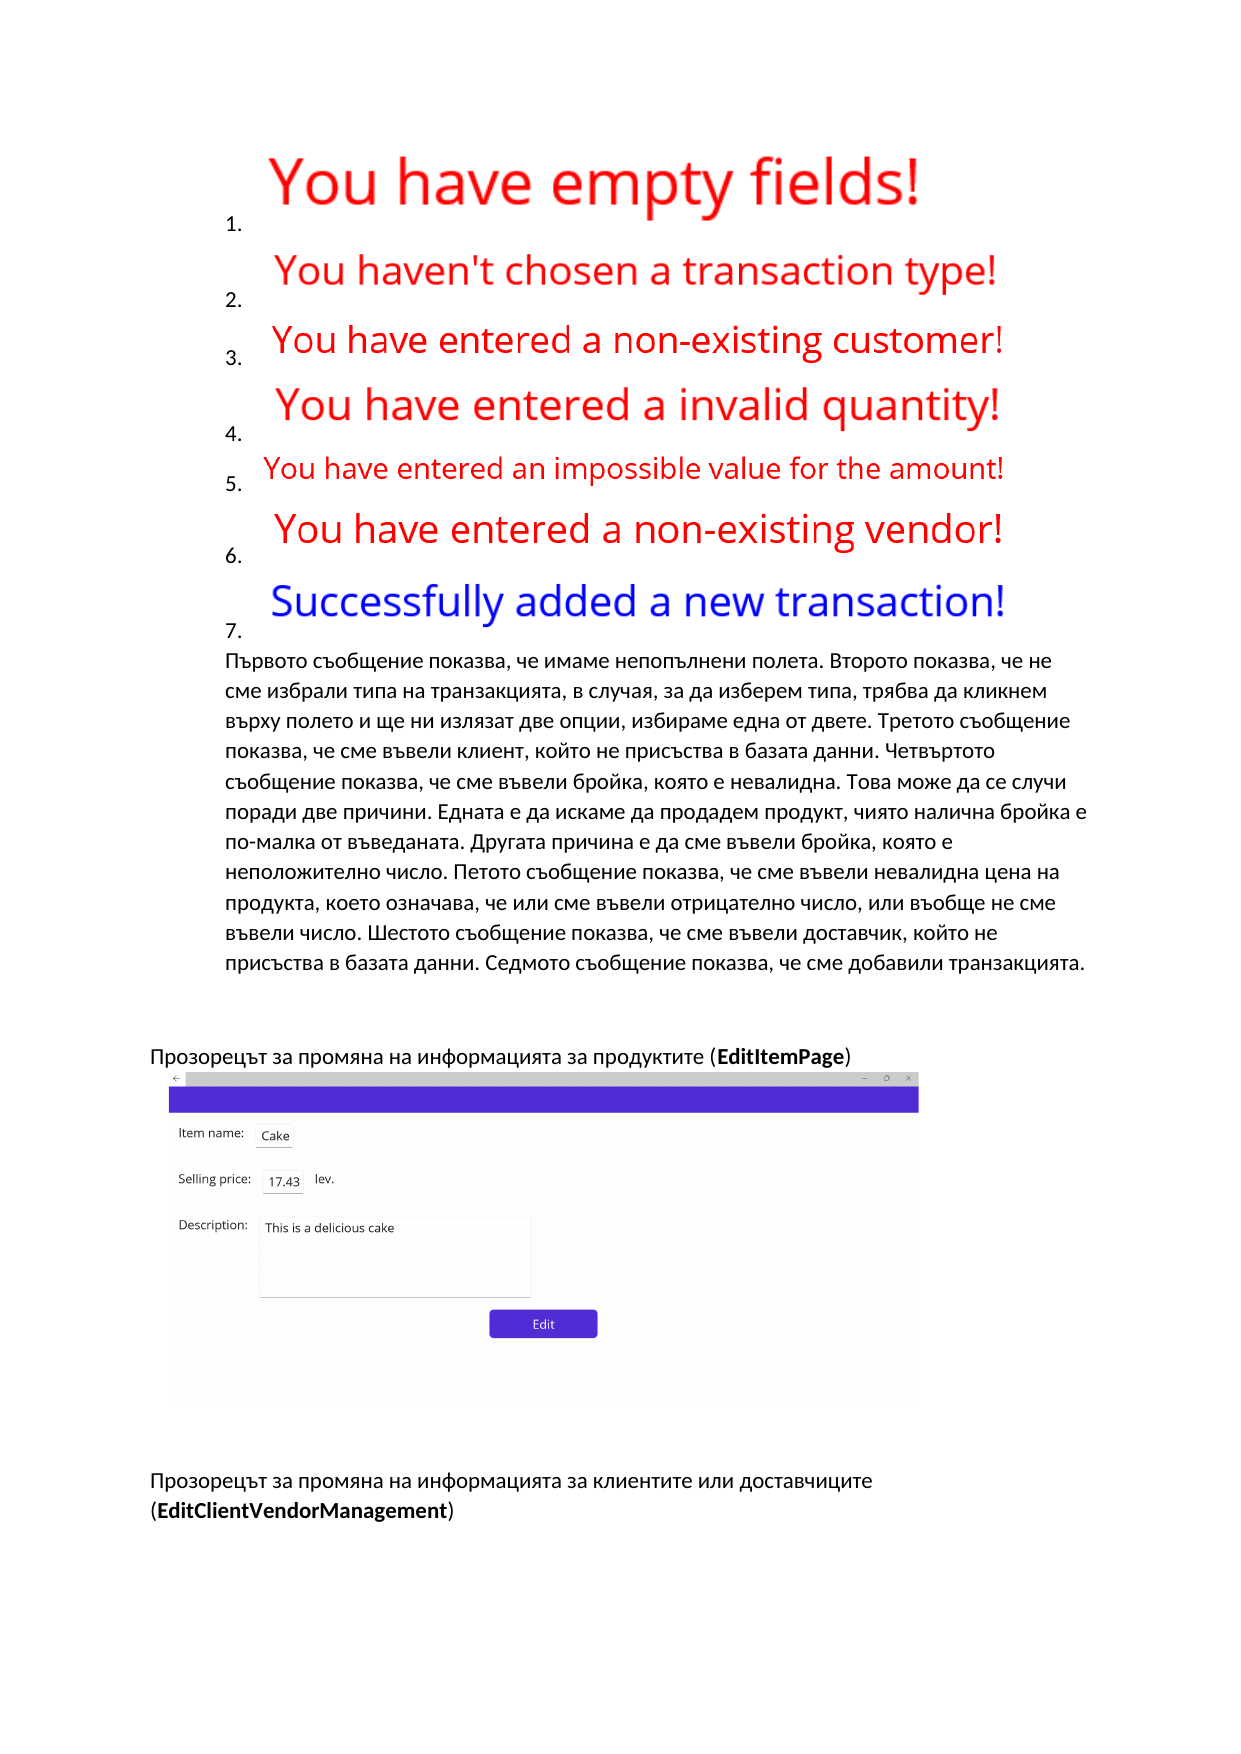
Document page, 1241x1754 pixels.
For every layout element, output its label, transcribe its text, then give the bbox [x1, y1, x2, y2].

text Прозорецът за промяна на информацията за клиентите или доставчиците (EditClientVendorManagement) [150, 1466, 1090, 1524]
picture [168, 1072, 919, 1401]
picture [261, 373, 1012, 441]
picture [261, 498, 1012, 563]
picture [261, 571, 1012, 639]
picture [261, 315, 1012, 366]
list 1. 2. 3. 4. 5. 6. 7. Първото съобщение показва, че имаме непопълнени полета. Второто показва, че не сме избрали типа на транзакцията, в случая, за да изберем типа, трябва да кликнем върху полето и ще ни излязат две опции, избираме една от двете. Третото съобщение показва, че сме въвели клиент, който не присъства в базата данни. Четвъртото съобщение показва, че сме въвели бройка, която е невалидна. Това може да се случи поради две причини. Едната е да искаме да продадем продукт, чиято налична бройка е по-малка от въведаната. Другата причина е да сме въвели бройка, която е неположително число. Петото съобщение показва, че сме въвели невалидна цена на продукта, което означава, че или сме въвели отрицателно число, или въобще не сме въвели число. Шестото съобщение показва, че сме въвели доставчик, който не присъства в базата данни. Седмото съобщение показва, че сме добавили транзакцията. [187, 150, 1090, 976]
picture [261, 150, 943, 232]
text Прозорецът за промяна на информацията за продуктите (EditItemPage) [150, 1042, 1090, 1400]
picture [261, 239, 1012, 308]
picture [261, 448, 1012, 491]
